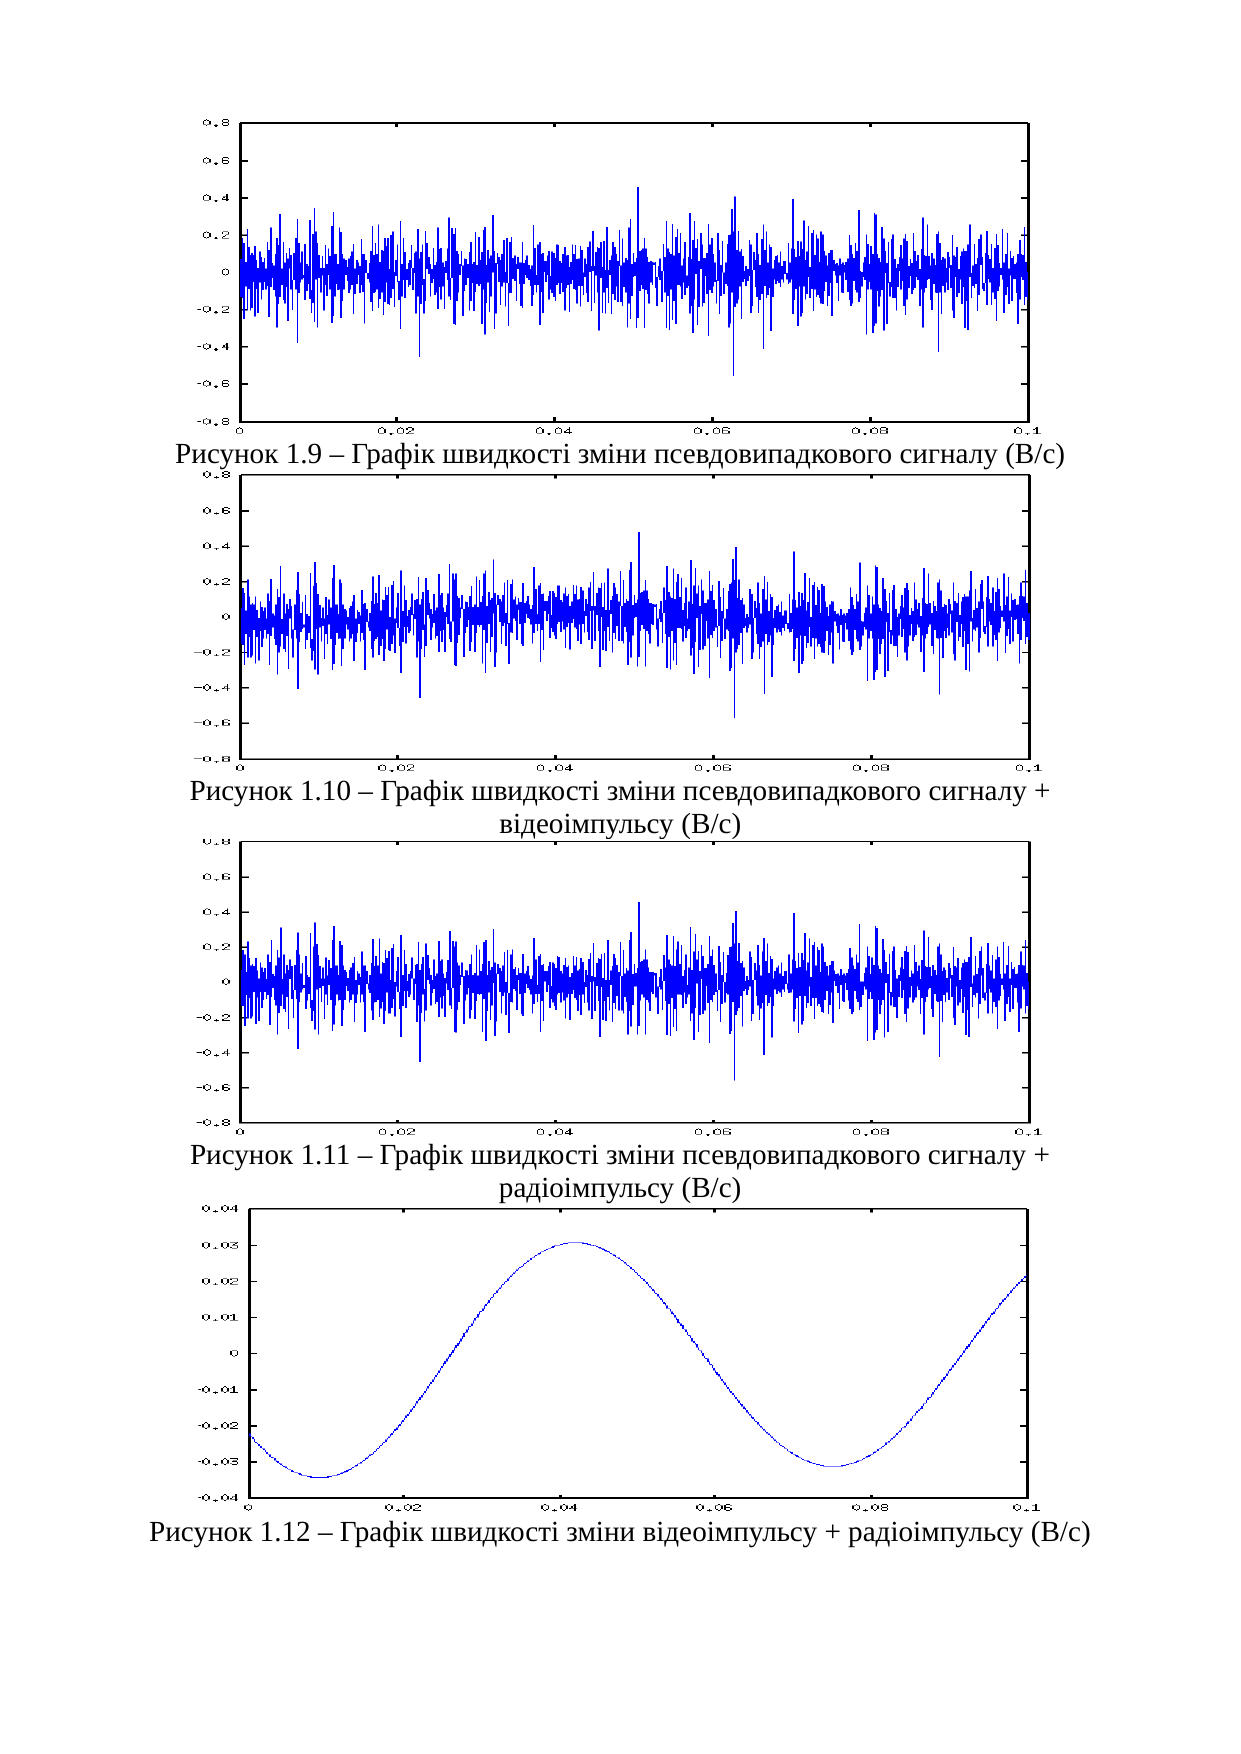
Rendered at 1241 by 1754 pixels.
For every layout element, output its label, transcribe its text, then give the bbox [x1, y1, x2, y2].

text Рисунок 1.11 – Графiк швидкостi змiни псевдовипадкового сигналу + радiоiмпульсу (В/c) [118, 840, 1122, 1204]
text Рисунок 1.12 – Графiк швидкостi змiни вiдеоiмпульсу + радiоiмпульсу (В/c) [118, 1204, 1122, 1548]
picture [197, 118, 1043, 437]
text Рисунок 1.10 – Графiк швидкостi змiни псевдовипадкового сигналу + вiдеоiмпульсу (В/c) [118, 470, 1122, 840]
text Рисунок 1.9 – Графiк швидкостi змiни псевдовипадкового сигналу (В/c) [118, 118, 1122, 470]
picture [198, 1204, 1042, 1514]
picture [196, 839, 1044, 1137]
picture [188, 470, 1052, 773]
